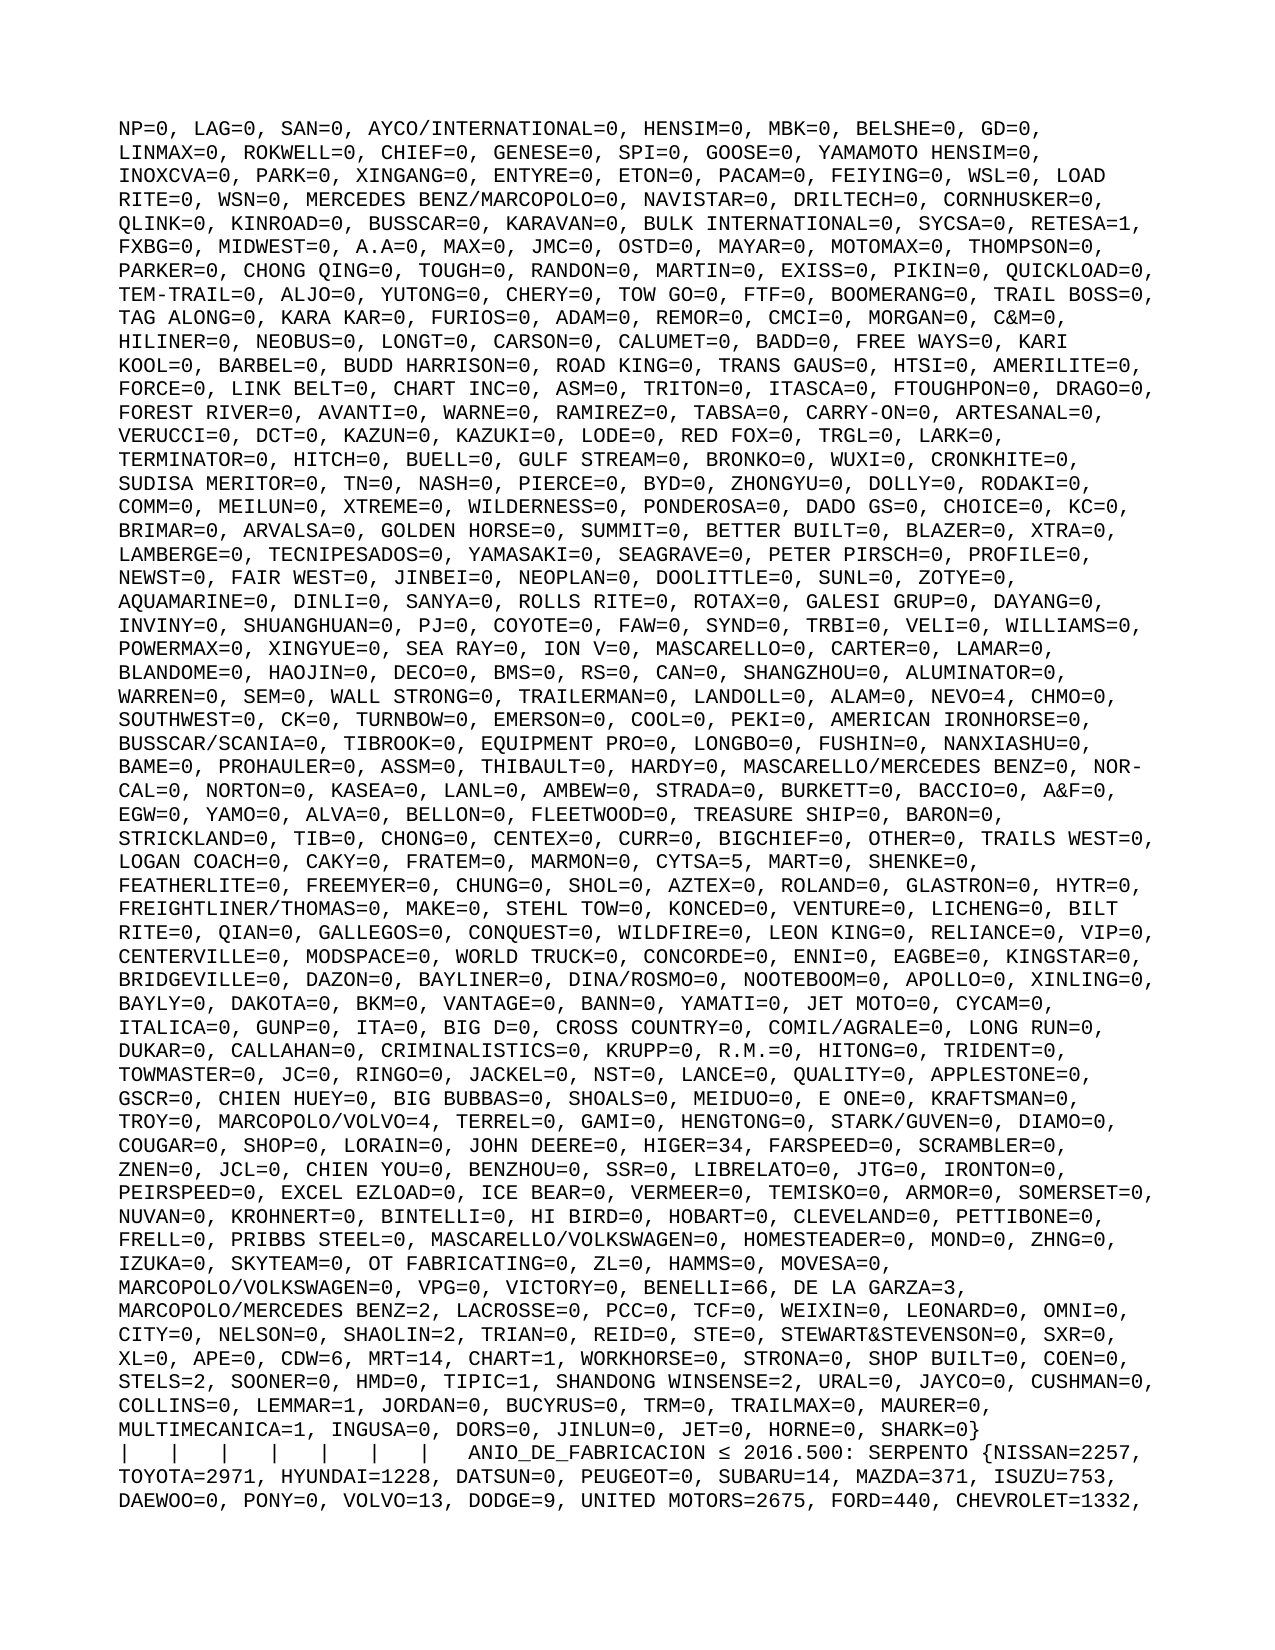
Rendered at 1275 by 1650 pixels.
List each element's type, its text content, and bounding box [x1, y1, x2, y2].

text | | | | | | | ANIO_DE_FABRICACION ≤ 2016.500: SERPENTO {NISSAN=2257, TOYOTA=2971, HYUNDAI=1228, DATSUN=0, PEUGEOT=0, SUBARU=14, MAZDA=371, ISUZU=753, DAEWOO=0, PONY=0, VOLVO=13, DODGE=9, UNITED MOTORS=2675, FORD=440, CHEVROLET=1332, [118, 1442, 1157, 1513]
text NP=0, LAG=0, SAN=0, AYCO/INTERNATIONAL=0, HENSIM=0, MBK=0, BELSHE=0, GD=0, LINMAX=0, ROKWELL=0, CHIEF=0, GENESE=0, SPI=0, GOOSE=0, YAMAMOTO HENSIM=0, INOXCVA=0, PARK=0, XINGANG=0, ENTYRE=0, ETON=0, PACAM=0, FEIYING=0, WSL=0, LOAD RITE=0, WSN=0, MERCEDES BENZ/MARCOPOLO=0, NAVISTAR=0, DRILTECH=0, CORNHUSKER=0, QLINK=0, KINROAD=0, BUSSCAR=0, KARAVAN=0, BULK INTERNATIONAL=0, SYCSA=0, RETESA=1, FXBG=0, MIDWEST=0, A.A=0, MAX=0, JMC=0, OSTD=0, MAYAR=0, MOTOMAX=0, THOMPSON=0, PARKER=0, CHONG QING=0, TOUGH=0, RANDON=0, MARTIN=0, EXISS=0, PIKIN=0, QUICKLOAD=0, TEM-TRAIL=0, ALJO=0, YUTONG=0, CHERY=0, TOW GO=0, FTF=0, BOOMERANG=0, TRAIL BOSS=0, TAG ALONG=0, KARA KAR=0, FURIOS=0, ADAM=0, REMOR=0, CMCI=0, MORGAN=0, C&M=0, HILINER=0, NEOBUS=0, LONGT=0, CARSON=0, CALUMET=0, BADD=0, FREE WAYS=0, KARI KOOL=0, BARBEL=0, BUDD HARRISON=0, ROAD KING=0, TRANS GAUS=0, HTSI=0, AMERILITE=0, FORCE=0, LINK BELT=0, CHART INC=0, ASM=0, TRITON=0, ITASCA=0, FTOUGHPON=0, DRAGO=0, FOREST RIVER=0, AVANTI=0, WARNE=0, RAMIREZ=0, TABSA=0, CARRY-ON=0, ARTESANAL=0, VERUCCI=0, DCT=0, KAZUN=0, KAZUKI=0, LODE=0, RED FOX=0, TRGL=0, LARK=0, TERMINATOR=0, HITCH=0, BUELL=0, GULF STREAM=0, BRONKO=0, WUXI=0, CRONKHITE=0, SUDISA MERITOR=0, TN=0, NASH=0, PIERCE=0, BYD=0, ZHONGYU=0, DOLLY=0, RODAKI=0, COMM=0, MEILUN=0, XTREME=0, WILDERNESS=0, PONDEROSA=0, DADO GS=0, CHOICE=0, KC=0, BRIMAR=0, ARVALSA=0, GOLDEN HORSE=0, SUMMIT=0, BETTER BUILT=0, BLAZER=0, XTRA=0, LAMBERGE=0, TECNIPESADOS=0, YAMASAKI=0, SEAGRAVE=0, PETER PIRSCH=0, PROFILE=0, NEWST=0, FAIR WEST=0, JINBEI=0, NEOPLAN=0, DOOLITTLE=0, SUNL=0, ZOTYE=0, AQUAMARINE=0, DINLI=0, SANYA=0, ROLLS RITE=0, ROTAX=0, GALESI GRUP=0, DAYANG=0, INVINY=0, SHUANGHUAN=0, PJ=0, COYOTE=0, FAW=0, SYND=0, TRBI=0, VELI=0, WILLIAMS=0, POWERMAX=0, XINGYUE=0, SEA RAY=0, ION V=0, MASCARELLO=0, CARTER=0, LAMAR=0, BLANDOME=0, HAOJIN=0, DECO=0, BMS=0, RS=0, CAN=0, SHANGZHOU=0, ALUMINATOR=0, WARREN=0, SEM=0, WALL STRONG=0, TRAILERMAN=0, LANDOLL=0, ALAM=0, NEVO=4, CHMO=0, SOUTHWEST=0, CK=0, TURNBOW=0, EMERSON=0, COOL=0, PEKI=0, AMERICAN IRONHORSE=0, BUSSCAR/SCANIA=0, TIBROOK=0, EQUIPMENT PRO=0, LONGBO=0, FUSHIN=0, NANXIASHU=0, BAME=0, PROHAULER=0, ASSM=0, THIBAULT=0, HARDY=0, MASCARELLO/MERCEDES BENZ=0, NOR-CAL=0, NORTON=0, KASEA=0, LANL=0, AMBEW=0, STRADA=0, BURKETT=0, BACCIO=0, A&F=0, EGW=0, YAMO=0, ALVA=0, BELLON=0, FLEETWOOD=0, TREASURE SHIP=0, BARON=0, STRICKLAND=0, TIB=0, CHONG=0, CENTEX=0, CURR=0, BIGCHIEF=0, OTHER=0, TRAILS WEST=0, LOGAN COACH=0, CAKY=0, FRATEM=0, MARMON=0, CYTSA=5, MART=0, SHENKE=0, FEATHERLITE=0, FREEMYER=0, CHUNG=0, SHOL=0, AZTEX=0, ROLAND=0, GLASTRON=0, HYTR=0, FREIGHTLINER/THOMAS=0, MAKE=0, STEHL TOW=0, KONCED=0, VENTURE=0, LICHENG=0, BILT RITE=0, QIAN=0, GALLEGOS=0, CONQUEST=0, WILDFIRE=0, LEON KING=0, RELIANCE=0, VIP=0, CENTERVILLE=0, MODSPACE=0, WORLD TRUCK=0, CONCORDE=0, ENNI=0, EAGBE=0, KINGSTAR=0, BRIDGEVILLE=0, DAZON=0, BAYLINER=0, DINA/ROSMO=0, NOOTEBOOM=0, APOLLO=0, XINLING=0, BAYLY=0, DAKOTA=0, BKM=0, VANTAGE=0, BANN=0, YAMATI=0, JET MOTO=0, CYCAM=0, ITALICA=0, GUNP=0, ITA=0, BIG D=0, CROSS COUNTRY=0, COMIL/AGRALE=0, LONG RUN=0, DUKAR=0, CALLAHAN=0, CRIMINALISTICS=0, KRUPP=0, R.M.=0, HITONG=0, TRIDENT=0, TOWMASTER=0, JC=0, RINGO=0, JACKEL=0, NST=0, LANCE=0, QUALITY=0, APPLESTONE=0, GSCR=0, CHIEN HUEY=0, BIG BUBBAS=0, SHOALS=0, MEIDUO=0, E ONE=0, KRAFTSMAN=0, TROY=0, MARCOPOLO/VOLVO=4, TERREL=0, GAMI=0, HENGTONG=0, STARK/GUVEN=0, DIAMO=0, COUGAR=0, SHOP=0, LORAIN=0, JOHN DEERE=0, HIGER=34, FARSPEED=0, SCRAMBLER=0, ZNEN=0, JCL=0, CHIEN YOU=0, BENZHOU=0, SSR=0, LIBRELATO=0, JTG=0, IRONTON=0, PEIRSPEED=0, EXCEL EZLOAD=0, ICE BEAR=0, VERMEER=0, TEMISKO=0, ARMOR=0, SOMERSET=0, NUVAN=0, KROHNERT=0, BINTELLI=0, HI BIRD=0, HOBART=0, CLEVELAND=0, PETTIBONE=0, FRELL=0, PRIBBS STEEL=0, MASCARELLO/VOLKSWAGEN=0, HOMESTEADER=0, MOND=0, ZHNG=0, IZUKA=0, SKYTEAM=0, OT FABRICATING=0, ZL=0, HAMMS=0, MOVESA=0, MARCOPOLO/VOLKSWAGEN=0, VPG=0, VICTORY=0, BENELLI=66, DE LA GARZA=3, MARCOPOLO/MERCEDES BENZ=2, LACROSSE=0, PCC=0, TCF=0, WEIXIN=0, LEONARD=0, OMNI=0, CITY=0, NELSON=0, SHAOLIN=2, TRIAN=0, REID=0, STE=0, STEWART&STEVENSON=0, SXR=0, XL=0, APE=0, CDW=6, MRT=14, CHART=1, WORKHORSE=0, STRONA=0, SHOP BUILT=0, COEN=0, STELS=2, SOONER=0, HMD=0, TIPIC=1, SHANDONG WINSENSE=2, URAL=0, JAYCO=0, CUSHMAN=0, COLLINS=0, LEMMAR=1, JORDAN=0, BUCYRUS=0, TRM=0, TRAILMAX=0, MAURER=0, MULTIMECANICA=1, INGUSA=0, DORS=0, JINLUN=0, JET=0, HORNE=0, SHARK=0} [118, 118, 1157, 1442]
